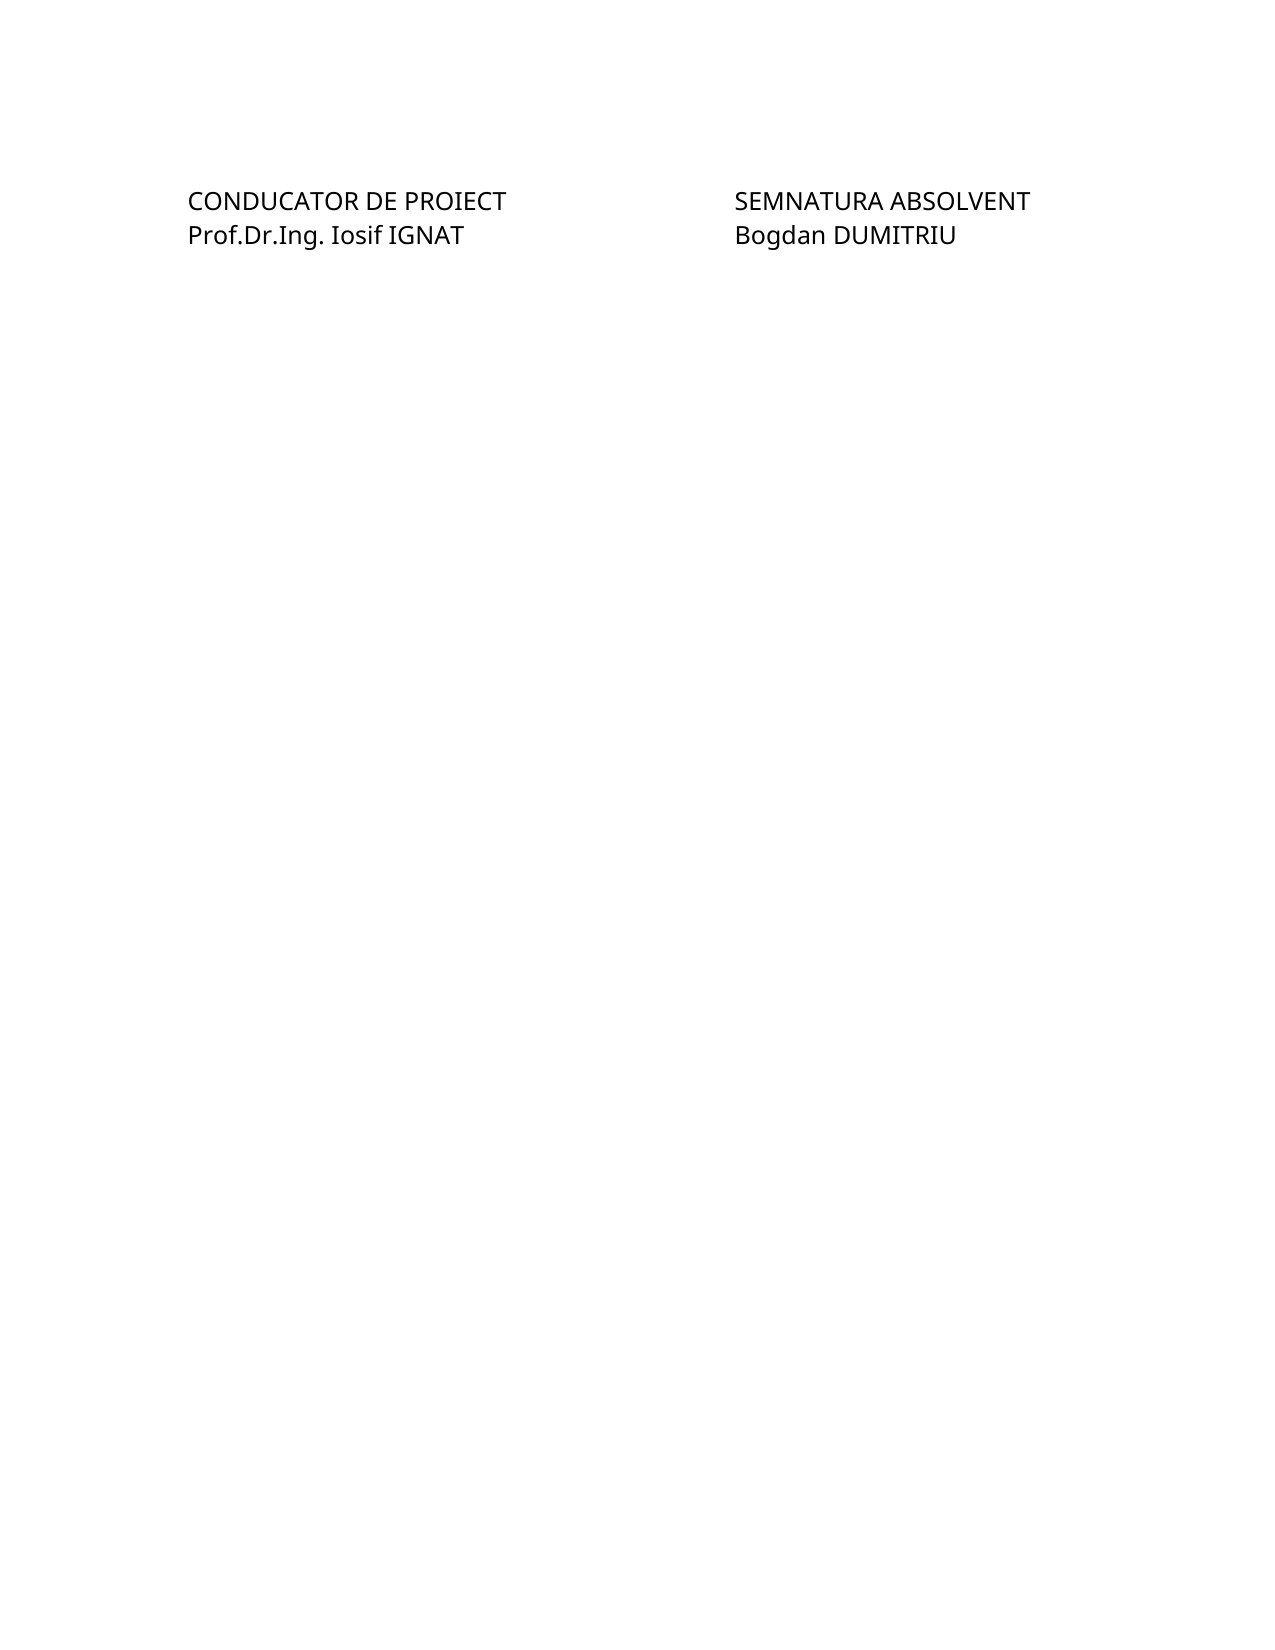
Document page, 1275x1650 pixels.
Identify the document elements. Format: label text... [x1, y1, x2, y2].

text CONDUCATOR DE PROIECT [187, 184, 734, 218]
text SEMNATURA ABSOLVENT Bogdan DUMITRIU [734, 184, 1087, 252]
text Prof.Dr.Ing. Iosif IGNAT [187, 218, 734, 252]
